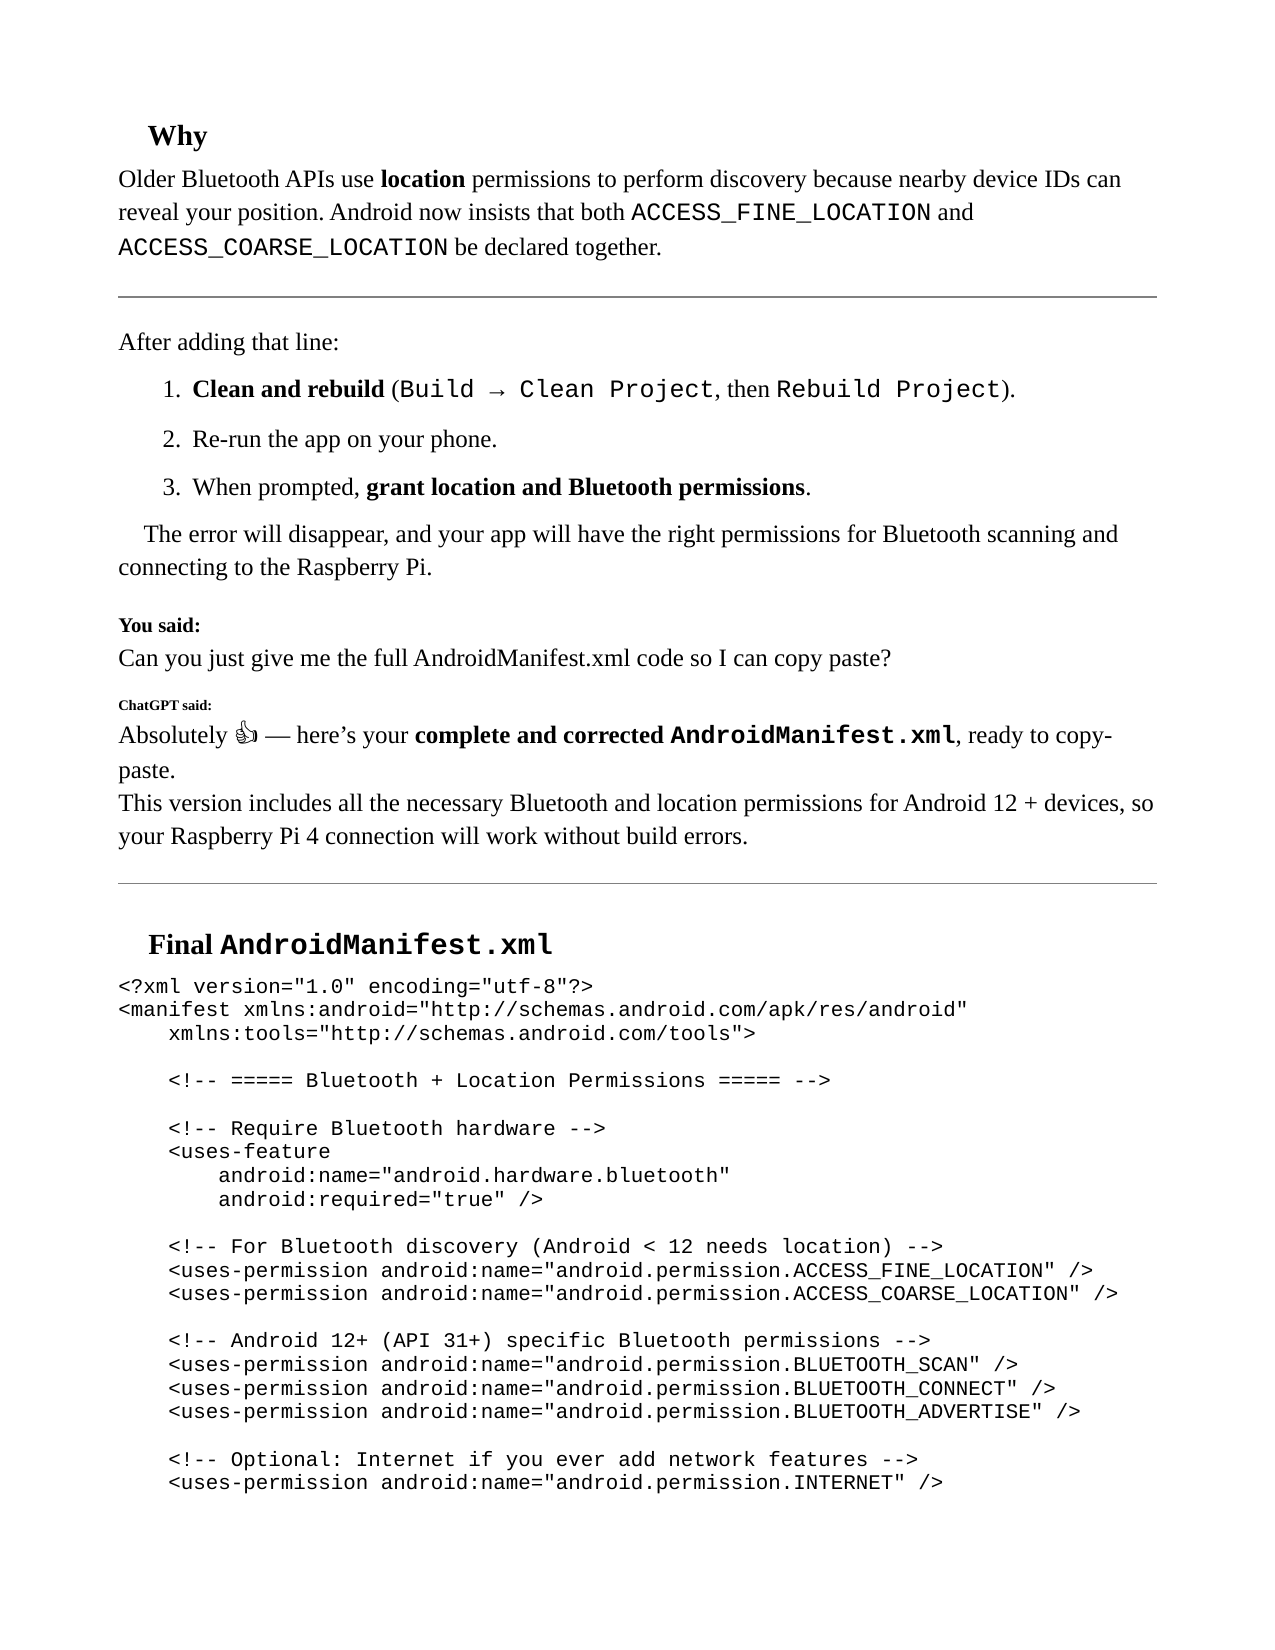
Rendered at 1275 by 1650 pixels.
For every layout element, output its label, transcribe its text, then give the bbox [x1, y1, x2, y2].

subtitle You said: [118, 612, 1157, 637]
subtitle ChatGPT said: [118, 697, 1157, 713]
text <!-- Optional: Internet if you ever add network features --> [118, 1449, 1157, 1472]
text xmlns:tools="http://schemas.android.com/tools"> [118, 1023, 1157, 1047]
text ✅ The error will disappear, and your app will have the right permissions for Bluetooth scanning and connecting to the Raspberry Pi. [118, 519, 1157, 581]
text <uses-permission android:name="android.permission.BLUETOOTH_SCAN" /> [118, 1354, 1157, 1378]
text <uses-permission android:name="android.permission.ACCESS_FINE_LOCATION" /> [118, 1259, 1157, 1283]
text <!-- For Bluetooth discovery (Android < 12 needs location) --> [118, 1236, 1157, 1259]
text <uses-feature [118, 1141, 1157, 1165]
text <!-- Android 12+ (API 31+) specific Bluetooth permissions --> [118, 1331, 1157, 1354]
text Can you just give me the full AndroidManifest.xml code so I can copy paste? [118, 643, 1157, 672]
text <uses-permission android:name="android.permission.BLUETOOTH_CONNECT" /> [118, 1378, 1157, 1401]
text <?xml version="1.0" encoding="utf-8"?> [118, 976, 1157, 999]
subtitle 🧠 Why [118, 118, 1157, 152]
list When prompted, grant location and Bluetooth permissions. [162, 472, 1157, 501]
text <uses-permission android:name="android.permission.ACCESS_COARSE_LOCATION" /> [118, 1283, 1157, 1307]
text <uses-permission android:name="android.permission.INTERNET" /> [118, 1472, 1157, 1496]
text <!-- Require Bluetooth hardware --> [118, 1118, 1157, 1141]
text After adding that line: [118, 327, 1157, 355]
list Clean and rebuild (Build → Clean Project, then Rebuild Project). [162, 374, 1157, 405]
text Older Bluetooth APIs use location permissions to perform discovery because nearby device IDs can reveal your position. Android now insists that both ACCESS_FINE_LOCATION and ACCESS_COARSE_LOCATION be declared together. [118, 164, 1157, 263]
text android:required="true" /> [118, 1189, 1157, 1212]
text Absolutely 👍 — here’s your complete and corrected AndroidManifest.xml, ready to copy-paste. This version includes all the necessary Bluetooth and location permissions for Android 12 + devices, so your Raspberry Pi 4 connection will work without build errors. [118, 720, 1157, 849]
text <manifest xmlns:android="http://schemas.android.com/apk/res/android" [118, 999, 1157, 1023]
text <!-- ===== Bluetooth + Location Permissions ===== --> [118, 1070, 1157, 1094]
list Re-run the app on your phone. [162, 424, 1157, 453]
text android:name="android.hardware.bluetooth" [118, 1165, 1157, 1189]
subtitle ✅ Final AndroidManifest.xml [118, 927, 1157, 963]
text <uses-permission android:name="android.permission.BLUETOOTH_ADVERTISE" /> [118, 1401, 1157, 1425]
